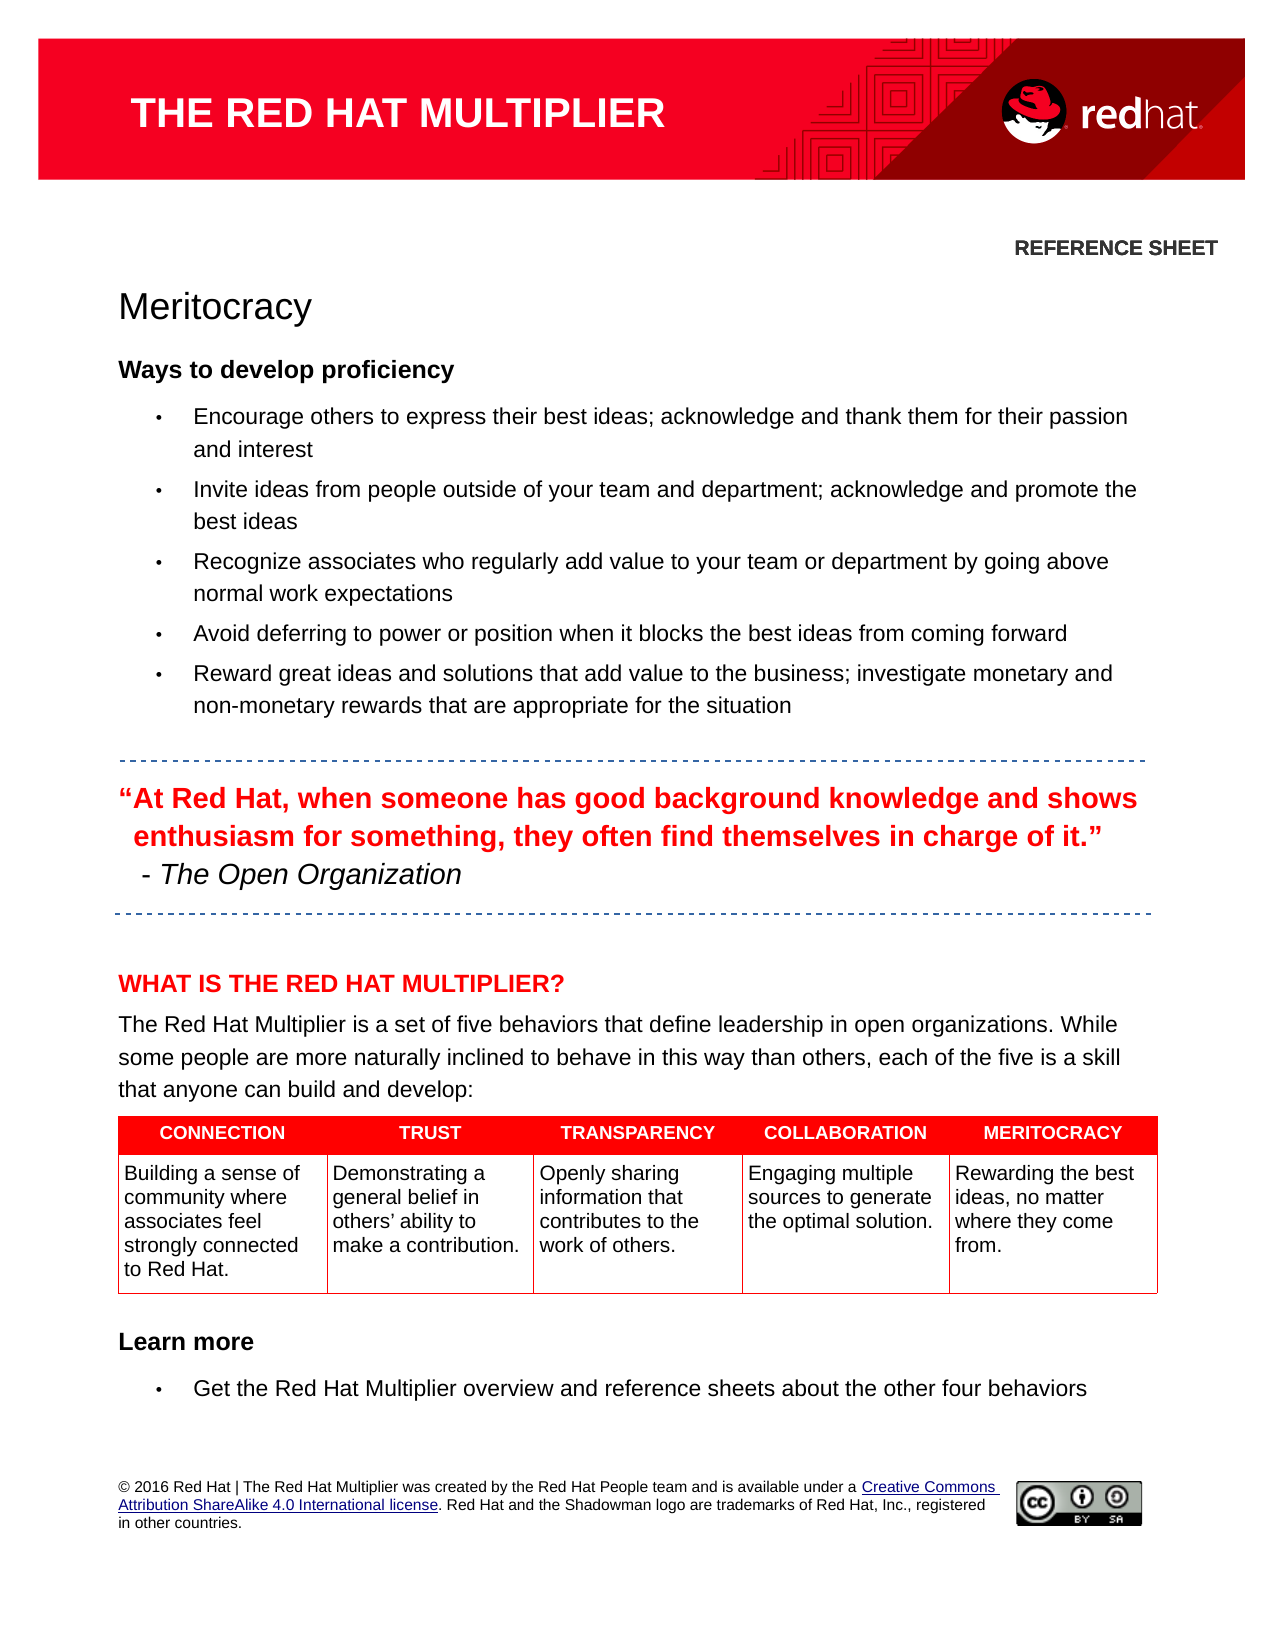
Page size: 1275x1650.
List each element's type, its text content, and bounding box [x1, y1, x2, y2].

table_header TRANSPARENCY [534, 1117, 742, 1155]
table_header CONNECTION [119, 1117, 327, 1155]
table_cell Openly sharing information that contributes to the work of others. [534, 1155, 742, 1293]
text Ways to develop proficiency [118, 355, 1157, 384]
table_cell Demonstrating a general belief in others’ ability to make a contribution. [328, 1155, 533, 1293]
list Get the Red Hat Multiplier overview and reference sheets about the other four behaviors [156, 1375, 1157, 1401]
text Learn more [118, 1327, 1157, 1356]
list Avoid deferring to power or position when it blocks the best ideas from coming forward [156, 620, 1157, 646]
table_cell Building a sense of community where associates feel strongly connected to Red Hat. [119, 1155, 327, 1293]
list Invite ideas from people outside of your team and department; acknowledge and promote the best ideas [156, 476, 1157, 534]
table_cell Rewarding the best ideas, no matter where they come from. [950, 1155, 1157, 1293]
list Reward great ideas and solutions that add value to the business; investigate monetary and non-monetary rewards that are appropriate for the situation [156, 660, 1157, 719]
picture [0, 0, 1275, 218]
text What is the Red Hat Multiplier? [118, 969, 1157, 998]
list Recognize associates who regularly add value to your team or department by going above normal work expectations [156, 548, 1157, 607]
list Encourage others to express their best ideas; acknowledge and thank them for their passion and interest [156, 403, 1157, 462]
table_header COLLABORATION [743, 1117, 949, 1155]
table_cell Engaging multiple sources to generate the optimal solution. [743, 1155, 949, 1293]
text “At Red Hat, when someone has good background knowledge and shows enthusiasm for something, they often find themselves in charge of it.” - The Open Organization [118, 781, 1142, 890]
picture [1016, 1481, 1143, 1526]
table_header TRUST [328, 1117, 533, 1155]
text The Red Hat Multiplier is a set of five behaviors that define leadership in open organizations. While some people are more naturally inclined to behave in this way than others, each of the five is a skill that anyone can build and develop: [118, 1011, 1157, 1103]
table_header MERITOCRACY [950, 1117, 1157, 1155]
title Meritocracy [118, 218, 1157, 328]
